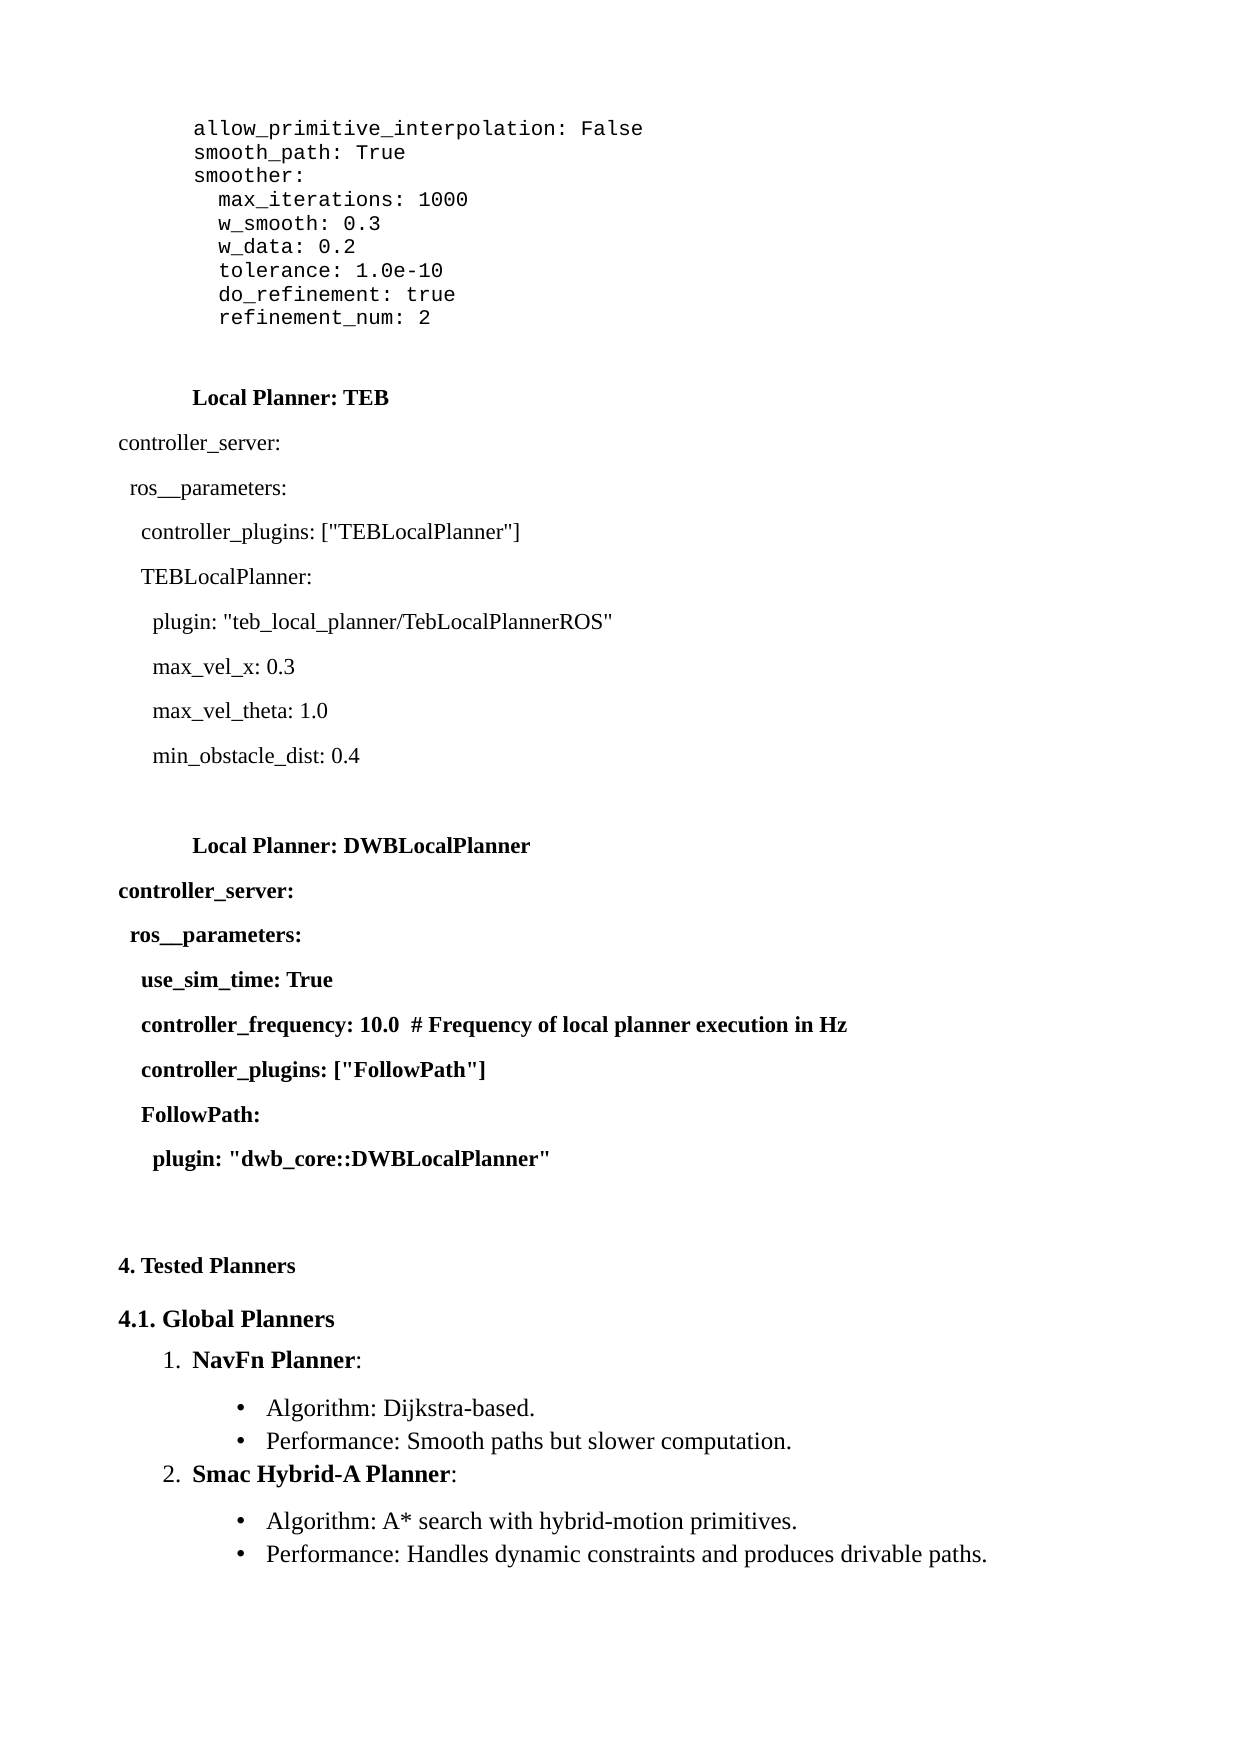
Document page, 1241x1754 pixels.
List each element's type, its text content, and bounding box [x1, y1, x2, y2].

text max_vel_x: 0.3 [118, 653, 1122, 679]
text do_refinement: true [118, 284, 1122, 307]
text plugin: "dwb_core::DWBLocalPlanner" [118, 1146, 1122, 1172]
text plugin: "teb_local_planner/TebLocalPlannerROS" [118, 608, 1122, 634]
text use_sim_time: True [118, 966, 1122, 993]
text max_iterations: 1000 [118, 189, 1122, 213]
text smoother: [118, 165, 1122, 189]
text min_obstacle_dist: 0.4 [118, 742, 1122, 769]
text controller_frequency: 10.0 # Frequency of local planner execution in Hz [118, 1011, 1122, 1037]
text ros__parameters: [118, 474, 1122, 500]
text max_vel_theta: 1.0 [118, 698, 1122, 724]
text refinement_num: 2 [118, 307, 1122, 331]
text tolerance: 1.0e-10 [118, 260, 1122, 284]
subtitle 4. Tested Planners [118, 1252, 1122, 1279]
text controller_plugins: ["TEBLocalPlanner"] [118, 518, 1122, 545]
text smooth_path: True [118, 142, 1122, 165]
list Performance: Smooth paths but slower computation. [236, 1426, 1122, 1454]
text Local Planner: TEB [118, 384, 1122, 410]
text allow_primitive_interpolation: False [118, 118, 1122, 142]
list Algorithm: A* search with hybrid-motion primitives. [236, 1506, 1122, 1535]
text controller_server: [118, 877, 1122, 903]
text Local Planner: DWBLocalPlanner [118, 832, 1122, 858]
text FollowPath: [118, 1101, 1122, 1127]
subtitle 4.1. Global Planners [118, 1304, 1122, 1333]
text TEBLocalPlanner: [118, 563, 1122, 589]
text w_data: 0.2 [118, 236, 1122, 260]
text controller_server: [118, 429, 1122, 455]
list Smac Hybrid-A Planner: [162, 1459, 1122, 1487]
text w_smooth: 0.3 [118, 213, 1122, 236]
text controller_plugins: ["FollowPath"] [118, 1056, 1122, 1082]
list Performance: Handles dynamic constraints and produces drivable paths. [236, 1539, 1122, 1568]
list Algorithm: Dijkstra-based. [236, 1393, 1122, 1421]
text ros__parameters: [118, 922, 1122, 948]
list NavFn Planner: [162, 1345, 1122, 1374]
